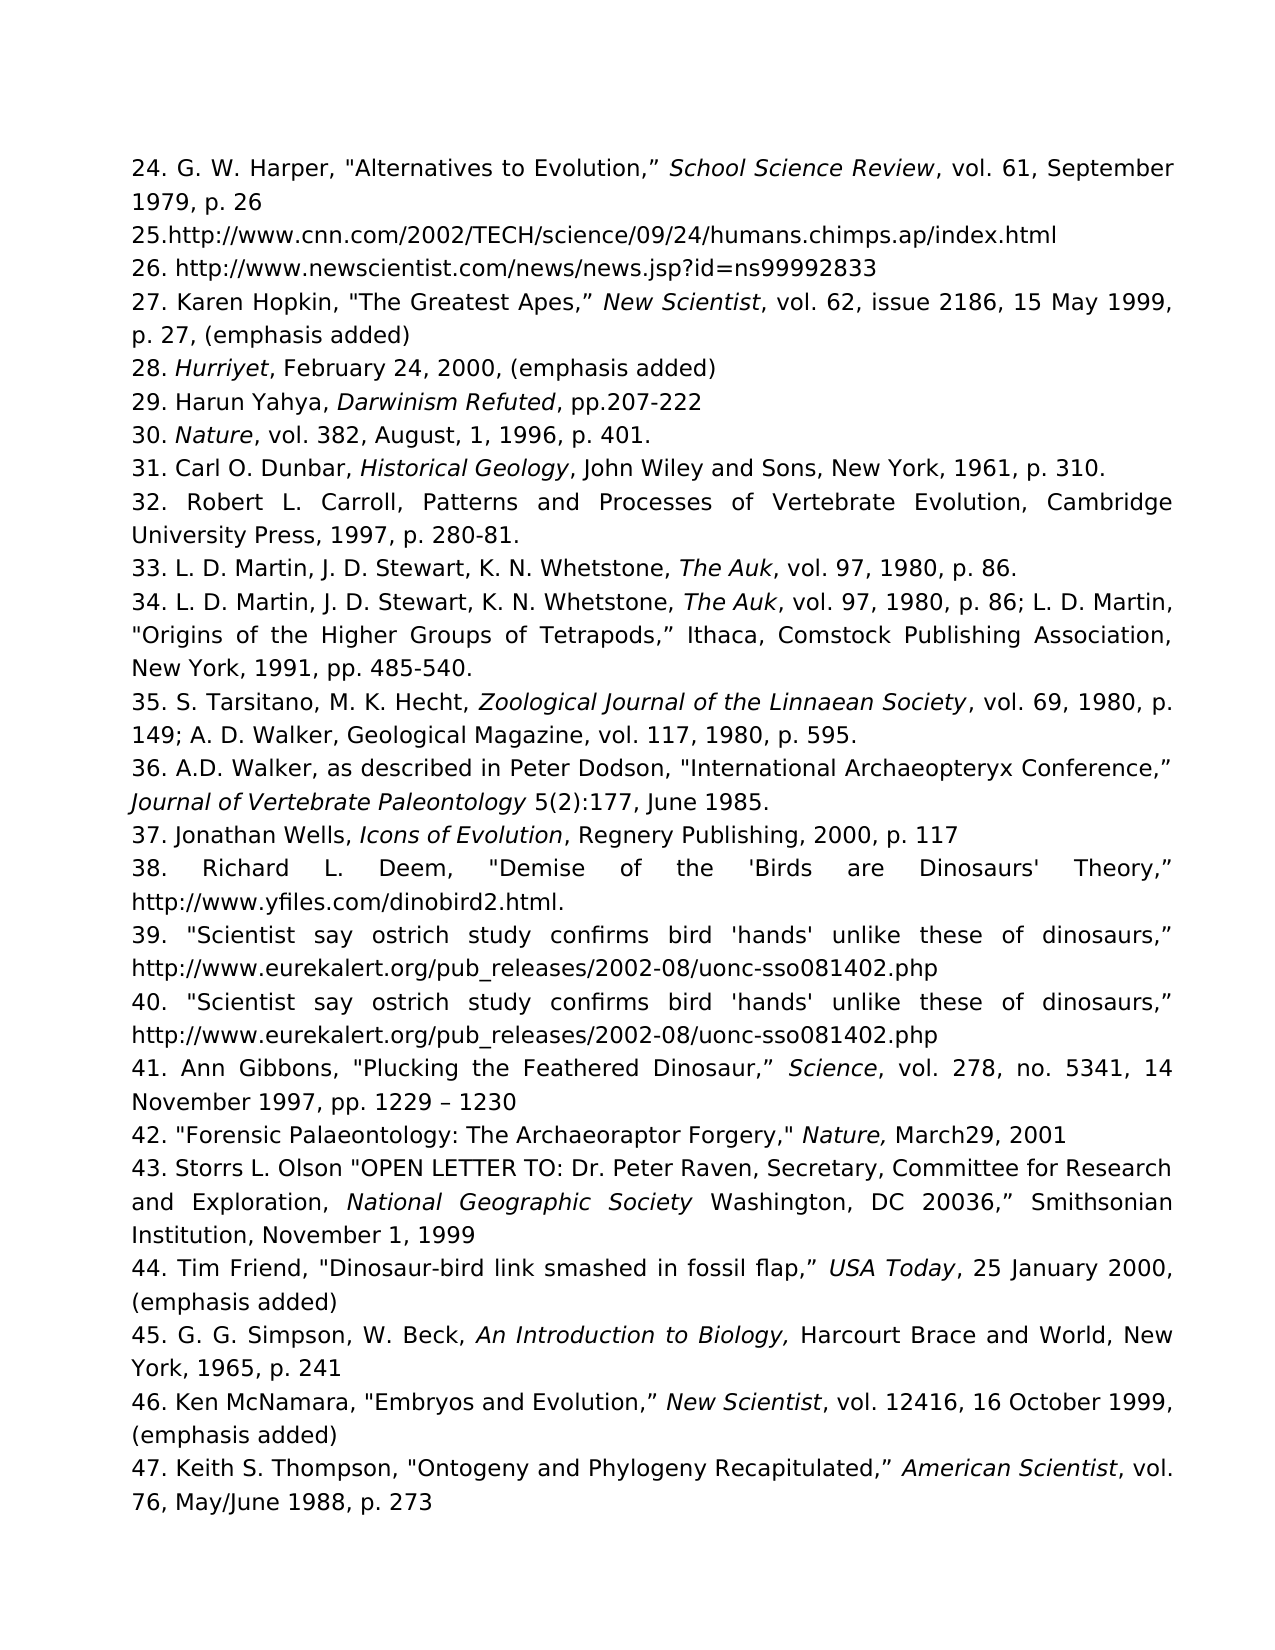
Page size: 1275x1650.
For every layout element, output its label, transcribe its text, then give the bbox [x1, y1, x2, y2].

text 28. Hurriyet, February 24, 2000, (emphasis added) [131, 350, 1174, 383]
text 45. G. G. Simpson, W. Beck, An Introduction to Biology, Harcourt Brace and World, New York, 1965, p. 241 [131, 1317, 1174, 1383]
text 32. Robert L. Carroll, Patterns and Processes of Vertebrate Evolution, Cambridge University Press, 1997, p. 280-81. [131, 483, 1174, 550]
text 36. A.D. Walker, as described in Peter Dodson, "International Archaeopteryx Conference,” Journal of Vertebrate Paleontology 5(2):177, June 1985. [131, 750, 1174, 817]
text 46. Ken McNamara, "Embryos and Evolution,” New Scientist, vol. 12416, 16 October 1999, (emphasis added) [131, 1383, 1174, 1450]
text 31. Carl O. Dunbar, Historical Geology, John Wiley and Sons, New York, 1961, p. 310. [131, 450, 1174, 483]
text 42. "Forensic Palaeontology: The Archaeoraptor Forgery," Nature, March29, 2001 [131, 1117, 1174, 1150]
text 37. Jonathan Wells, Icons of Evolution, Regnery Publishing, 2000, p. 117 [131, 817, 1174, 850]
text 47. Keith S. Thompson, "Ontogeny and Phylogeny Recapitulated,” American Scientist, vol. 76, May/June 1988, p. 273 [131, 1450, 1174, 1517]
text 41. Ann Gibbons, "Plucking the Feathered Dinosaur,” Science, vol. 278, no. 5341, 14 November 1997, pp. 1229 – 1230 [131, 1050, 1174, 1117]
text 29. Harun Yahya, Darwinism Refuted, pp.207-222 [131, 383, 1174, 417]
text 43. Storrs L. Olson "OPEN LETTER TO: Dr. Peter Raven, Secretary, Committee for Research and Exploration, National Geographic Society Washington, DC 20036,” Smithsonian Institution, November 1, 1999 [131, 1150, 1174, 1250]
text 44. Tim Friend, "Dinosaur-bird link smashed in fossil flap,” USA Today, 25 January 2000, (emphasis added) [131, 1250, 1174, 1317]
text 30. Nature, vol. 382, August, 1, 1996, p. 401. [131, 417, 1174, 450]
text 33. L. D. Martin, J. D. Stewart, K. N. Whetstone, The Auk, vol. 97, 1980, p. 86. [131, 550, 1174, 583]
text 40. "Scientist say ostrich study confirms bird 'hands' unlike these of dinosaurs,” http://www.eurekalert.org/pub_releases/2002-08/uonc-sso081402.php [131, 983, 1174, 1050]
text 25.http://www.cnn.com/2002/TECH/science/09/24/humans.chimps.ap/index.html [131, 217, 1174, 250]
text 34. L. D. Martin, J. D. Stewart, K. N. Whetstone, The Auk, vol. 97, 1980, p. 86; L. D. Martin, "Origins of the Higher Groups of Tetrapods,” Ithaca, Comstock Publishing Association, New York, 1991, pp. 485-540. [131, 583, 1174, 683]
text 38. Richard L. Deem, "Demise of the 'Birds are Dinosaurs' Theory,” http://www.yfiles.com/dinobird2.html. [131, 850, 1174, 917]
text 27. Karen Hopkin, "The Greatest Apes,” New Scientist, vol. 62, issue 2186, 15 May 1999, p. 27, (emphasis added) [131, 283, 1174, 350]
text 24. G. W. Harper, "Alternatives to Evolution,” School Science Review, vol. 61, September 1979, p. 26 [131, 150, 1174, 217]
text 39. "Scientist say ostrich study confirms bird 'hands' unlike these of dinosaurs,” http://www.eurekalert.org/pub_releases/2002-08/uonc-sso081402.php [131, 917, 1174, 983]
text 35. S. Tarsitano, M. K. Hecht, Zoological Journal of the Linnaean Society, vol. 69, 1980, p. 149; A. D. Walker, Geological Magazine, vol. 117, 1980, p. 595. [131, 683, 1174, 750]
text 26. http://www.newscientist.com/news/news.jsp?id=ns99992833 [131, 250, 1174, 283]
